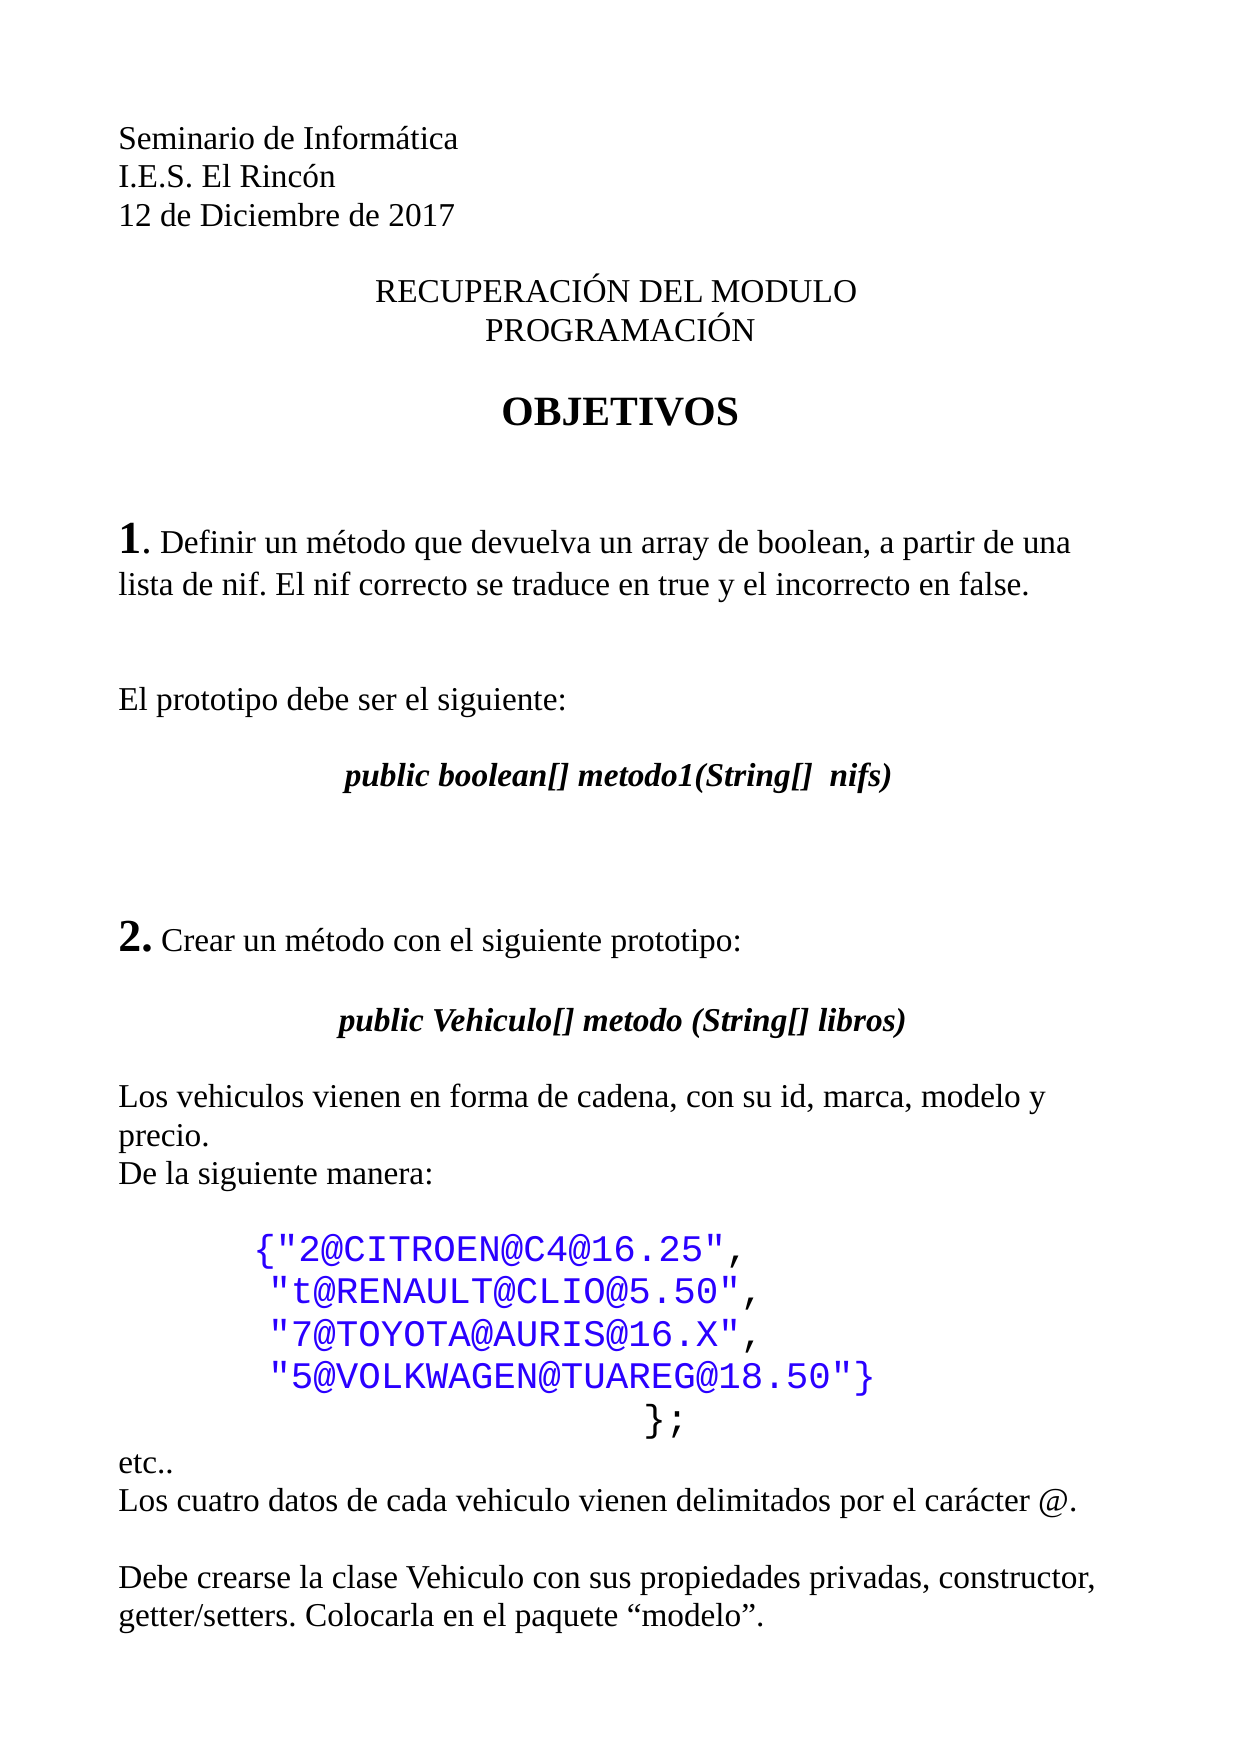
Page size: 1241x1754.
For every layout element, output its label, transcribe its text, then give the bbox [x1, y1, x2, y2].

text 2. Crear un método con el siguiente prototipo: [118, 909, 1122, 961]
text Seminario de Informática [118, 118, 1122, 156]
text Debe crearse la clase Vehiculo con sus propiedades privadas, constructor, getter/setters. Colocarla en el paquete “modelo”. [118, 1557, 1122, 1634]
text El prototipo debe ser el siguiente: [118, 679, 1122, 717]
text "5@VOLKWAGEN@TUAREG@18.50"} [118, 1357, 1122, 1400]
text OBJETIVOS [118, 386, 1122, 434]
text RECUPERACIÓN DEL MODULO [118, 271, 1122, 310]
text public boolean[] metodo1(String[] nifs) [118, 755, 1122, 794]
text "7@TOYOTA@AURIS@16.X", [118, 1315, 1122, 1357]
text }; [118, 1400, 1122, 1442]
text PROGRAMACIÓN [118, 310, 1122, 348]
text public Vehiculo[] metodo (String[] libros) [118, 1000, 1122, 1038]
text {"2@CITROEN@C4@16.25", [118, 1230, 1122, 1272]
text I.E.S. El Rincón [118, 156, 1122, 195]
text "t@RENAULT@CLIO@5.50", [118, 1272, 1122, 1315]
text Los cuatro datos de cada vehiculo vienen delimitados por el carácter @. [118, 1481, 1122, 1519]
text 12 de Diciembre de 2017 [118, 195, 1122, 233]
text De la siguiente manera: [118, 1153, 1122, 1191]
text Los vehiculos vienen en forma de cadena, con su id, marca, modelo y precio. [118, 1076, 1122, 1153]
text etc.. [118, 1442, 1122, 1481]
text 1. Definir un método que devuelva un array de boolean, a partir de una lista de nif. El nif correcto se traduce en true y el incorrecto en false. [118, 511, 1122, 602]
